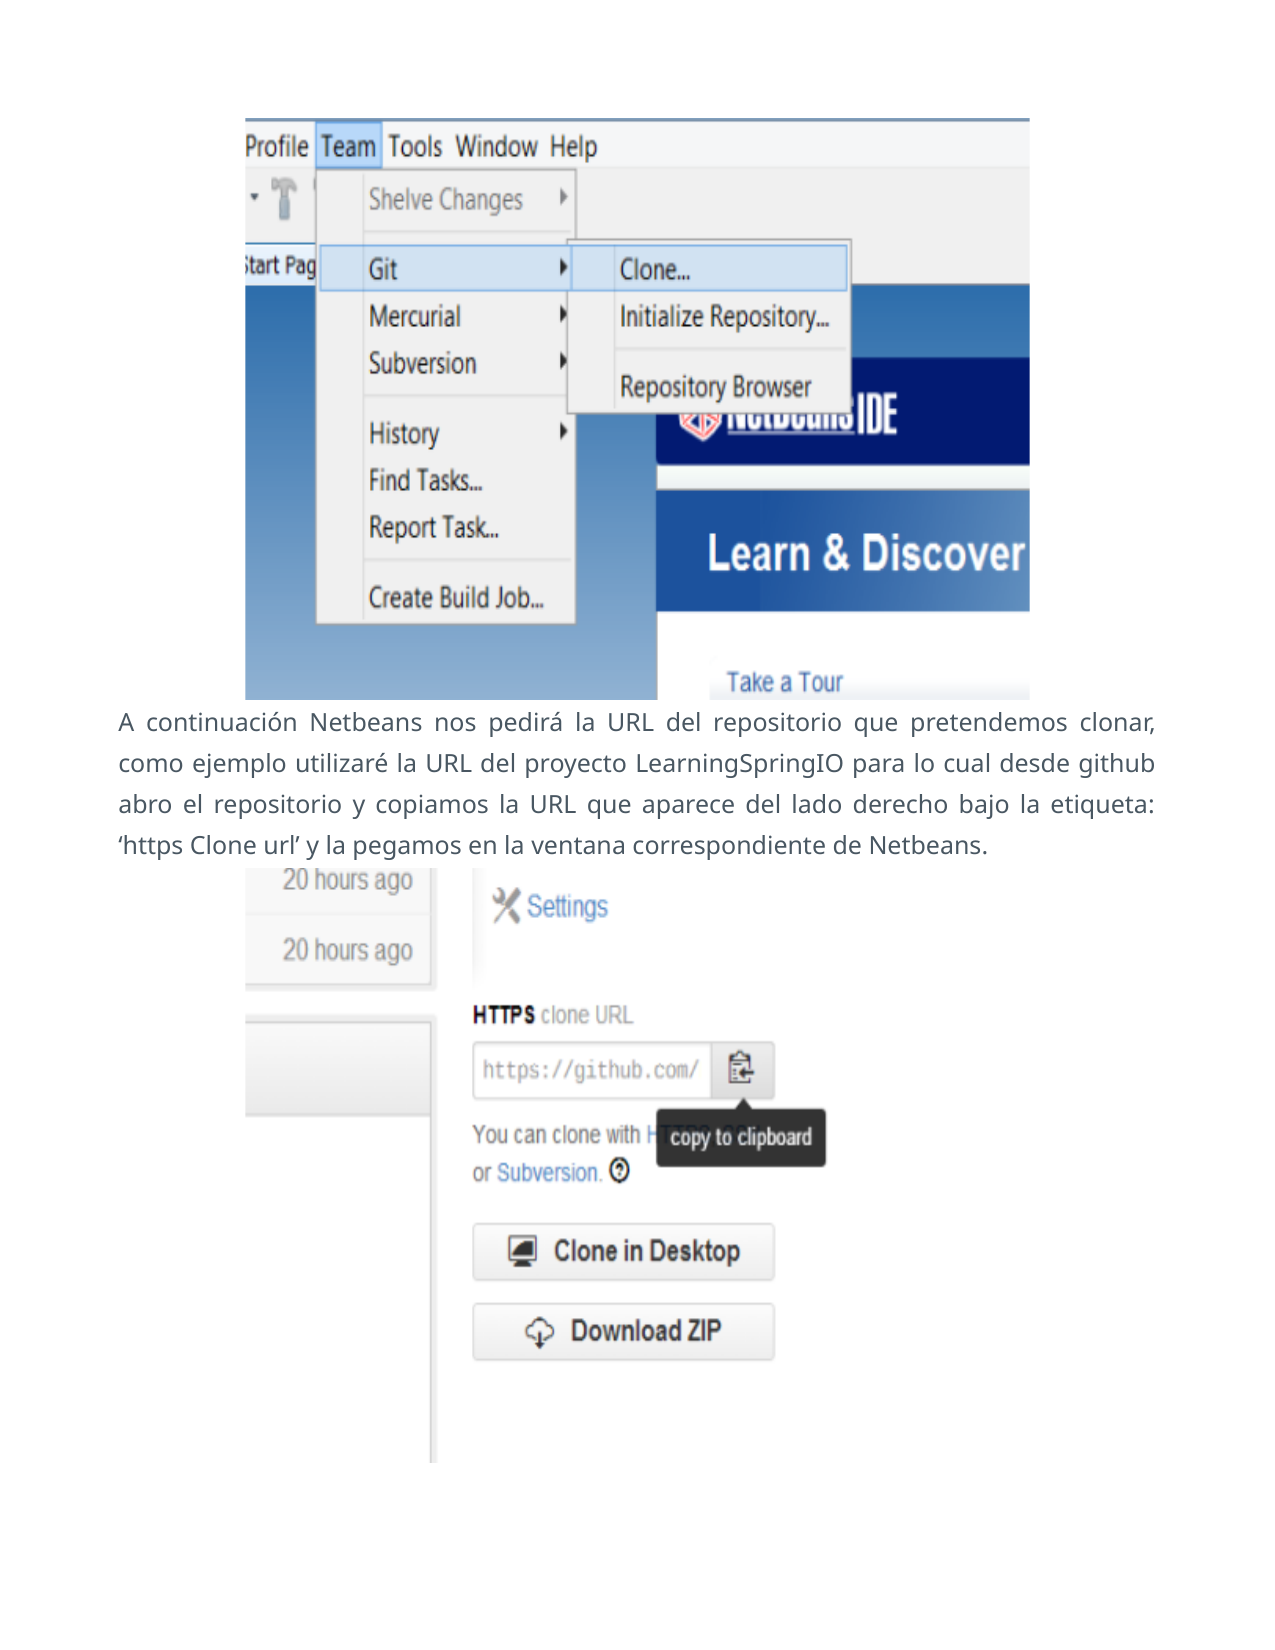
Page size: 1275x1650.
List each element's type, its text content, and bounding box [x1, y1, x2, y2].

text A continuación Netbeans nos pedirá la URL del repositorio que pretendemos clonar, como ejemplo utilizaré la URL del proyecto LearningSpringIO para lo cual desde github abro el repositorio y copiamos la URL que aparece del lado derecho bajo la etiqueta: ‘https Clone url’ y la pegamos en la ventana correspondiente de Netbeans. [118, 705, 1157, 862]
picture [245, 118, 1030, 700]
picture [245, 868, 1030, 1463]
